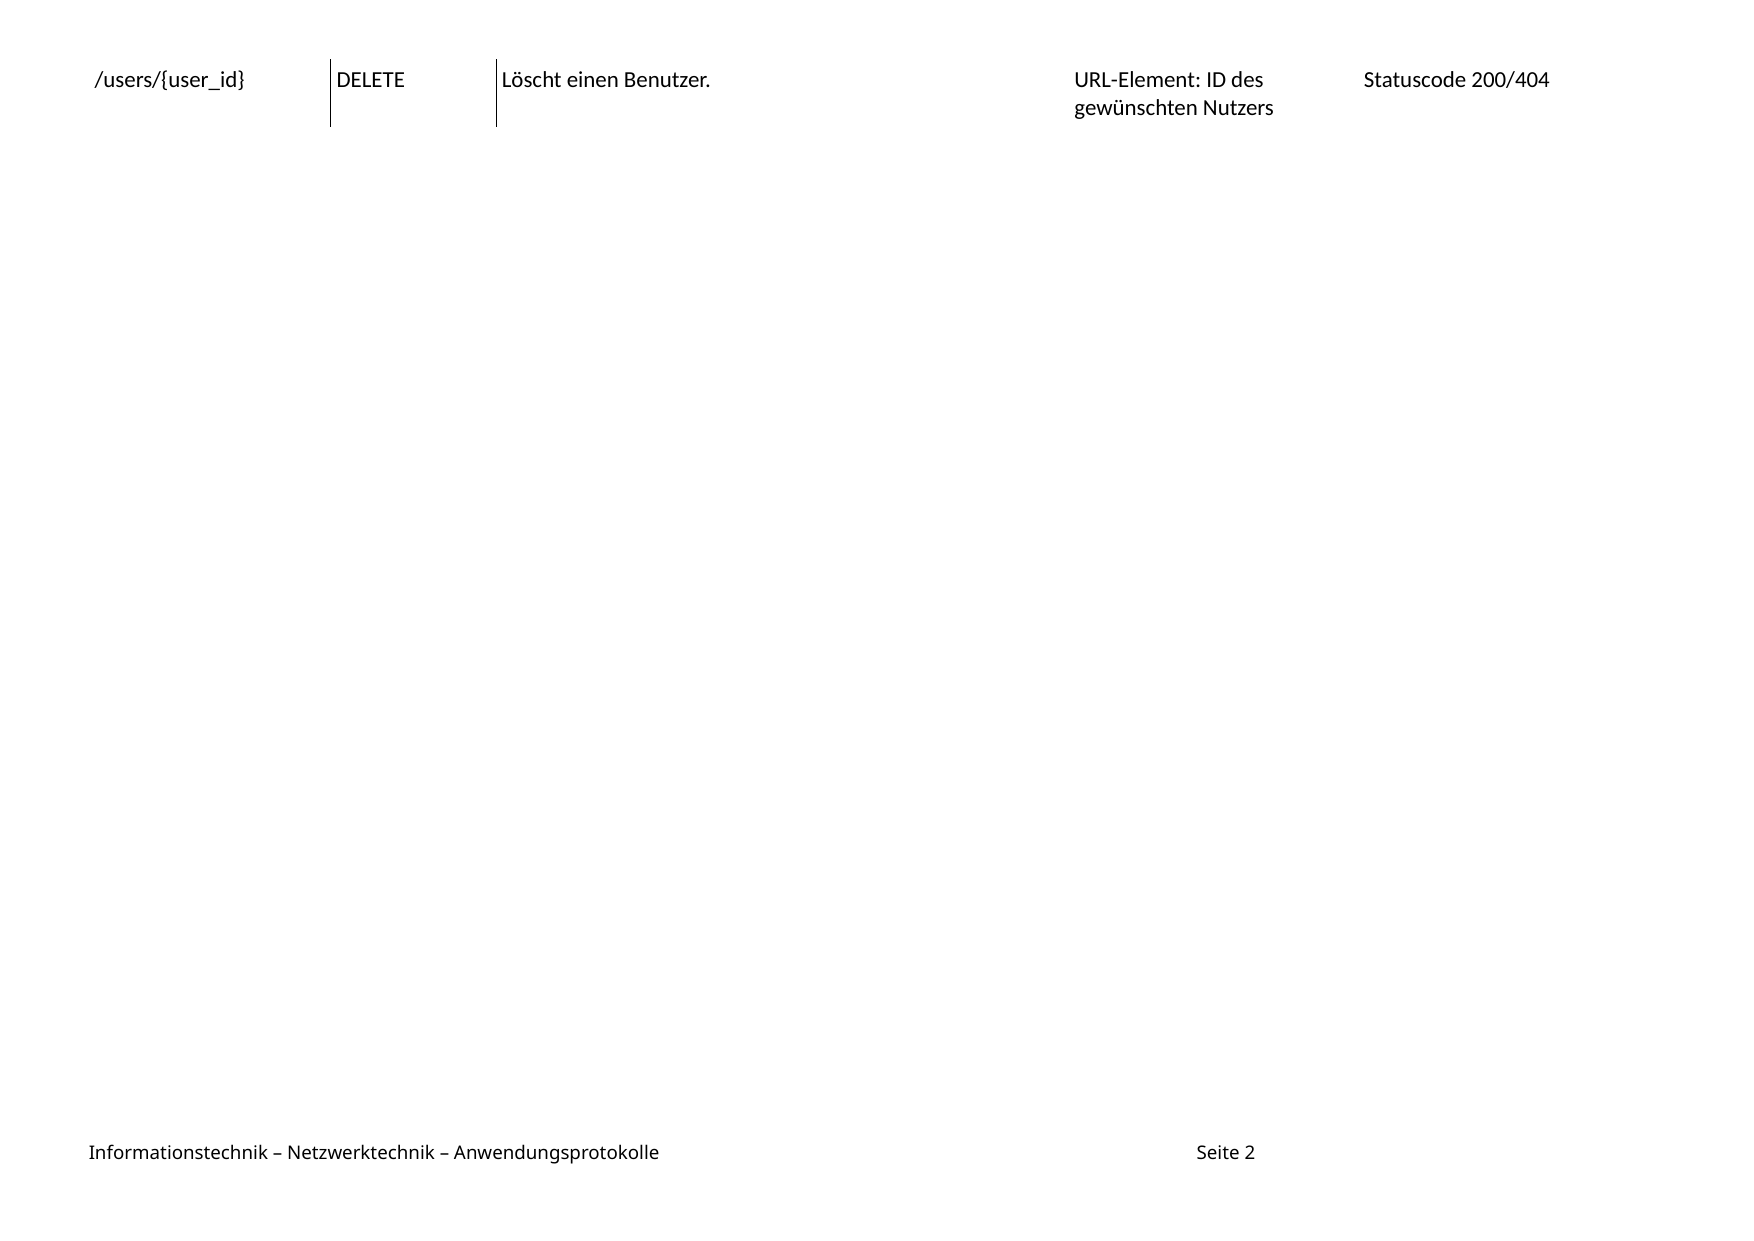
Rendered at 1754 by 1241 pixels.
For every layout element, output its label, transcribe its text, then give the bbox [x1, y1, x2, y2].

table_cell Löscht einen Benutzer. [497, 59, 1068, 127]
table_cell Statuscode 200/404 [1358, 59, 1648, 127]
table_cell URL-Element: ID des gewünschten Nutzers [1069, 59, 1358, 127]
table_cell DELETE [331, 59, 496, 127]
table_cell /users/{user_id} [89, 59, 330, 127]
